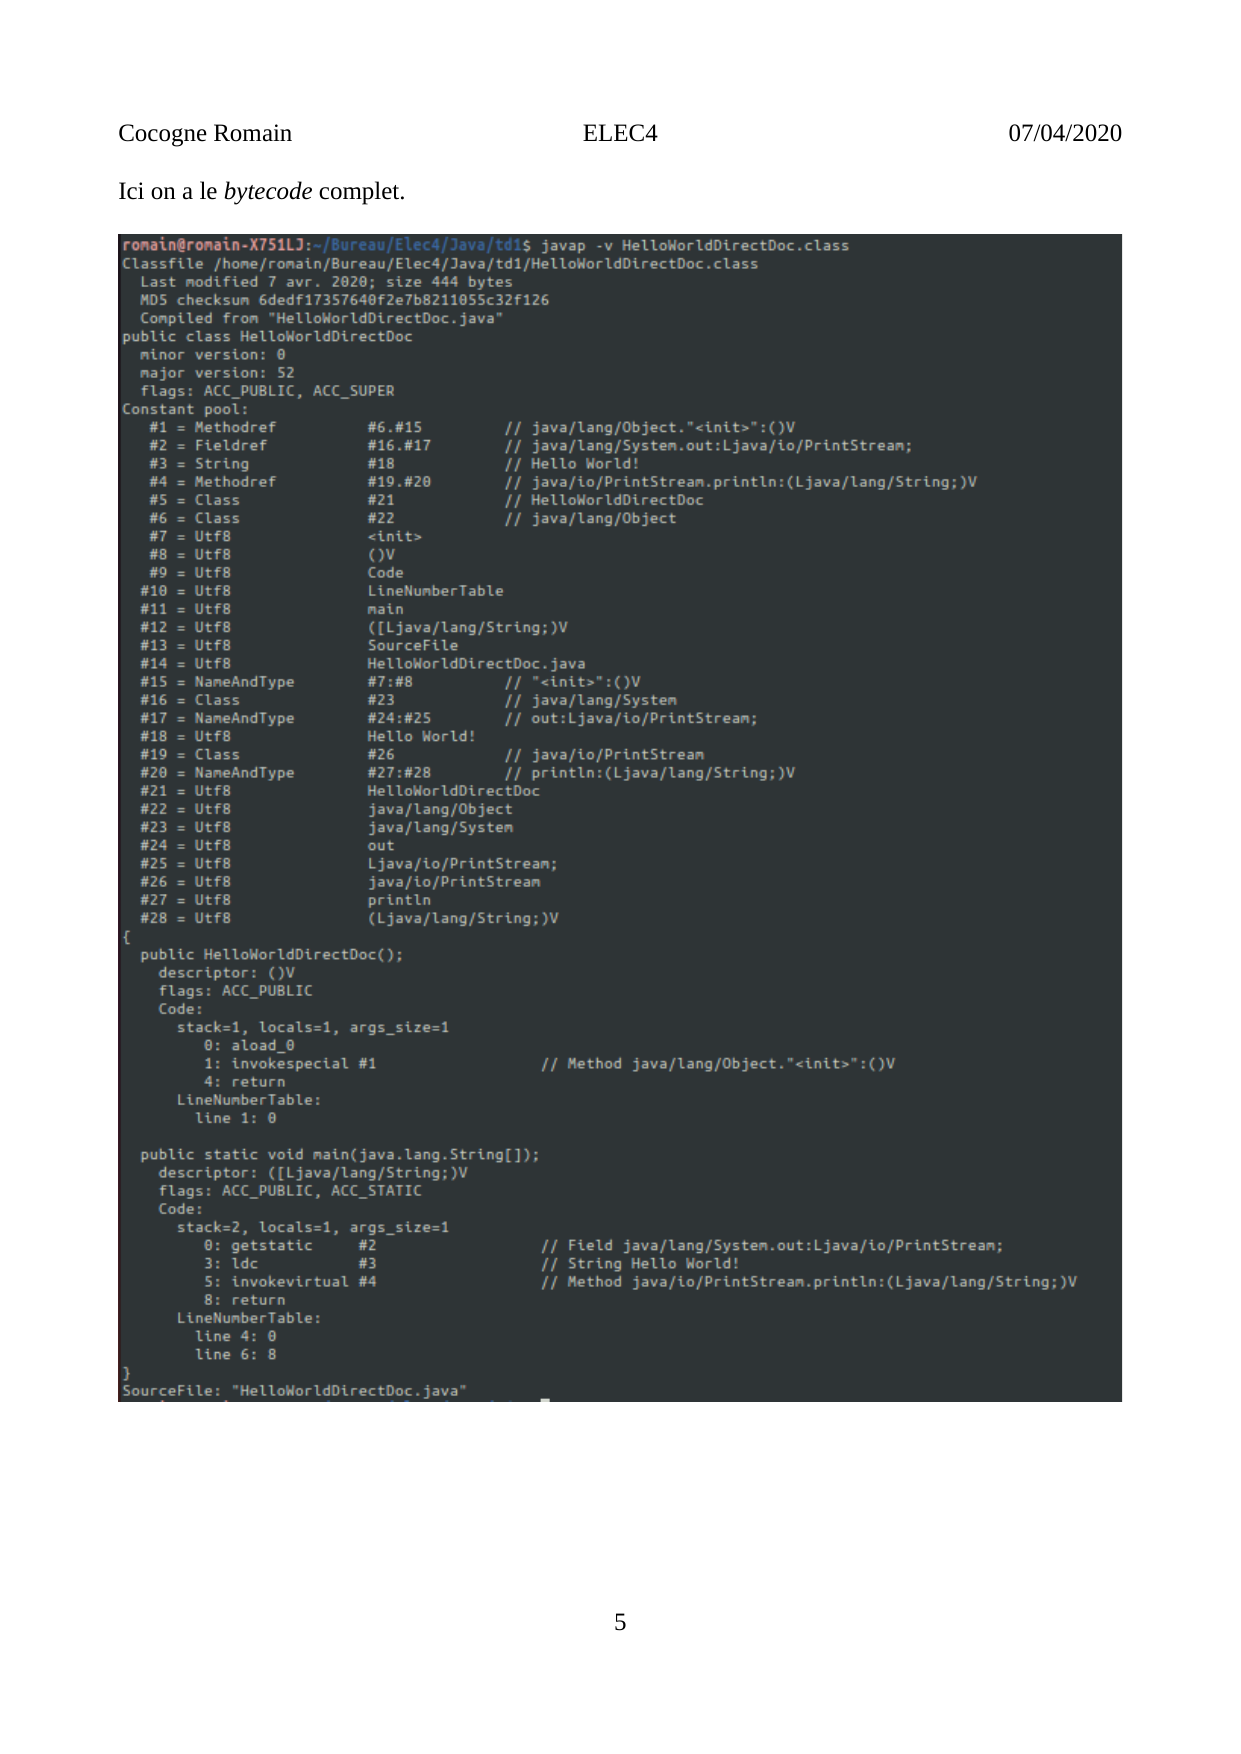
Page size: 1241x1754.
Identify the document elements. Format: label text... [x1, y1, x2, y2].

picture [118, 234, 1123, 1402]
text Ici on a le bytecode complet. [118, 176, 1122, 205]
